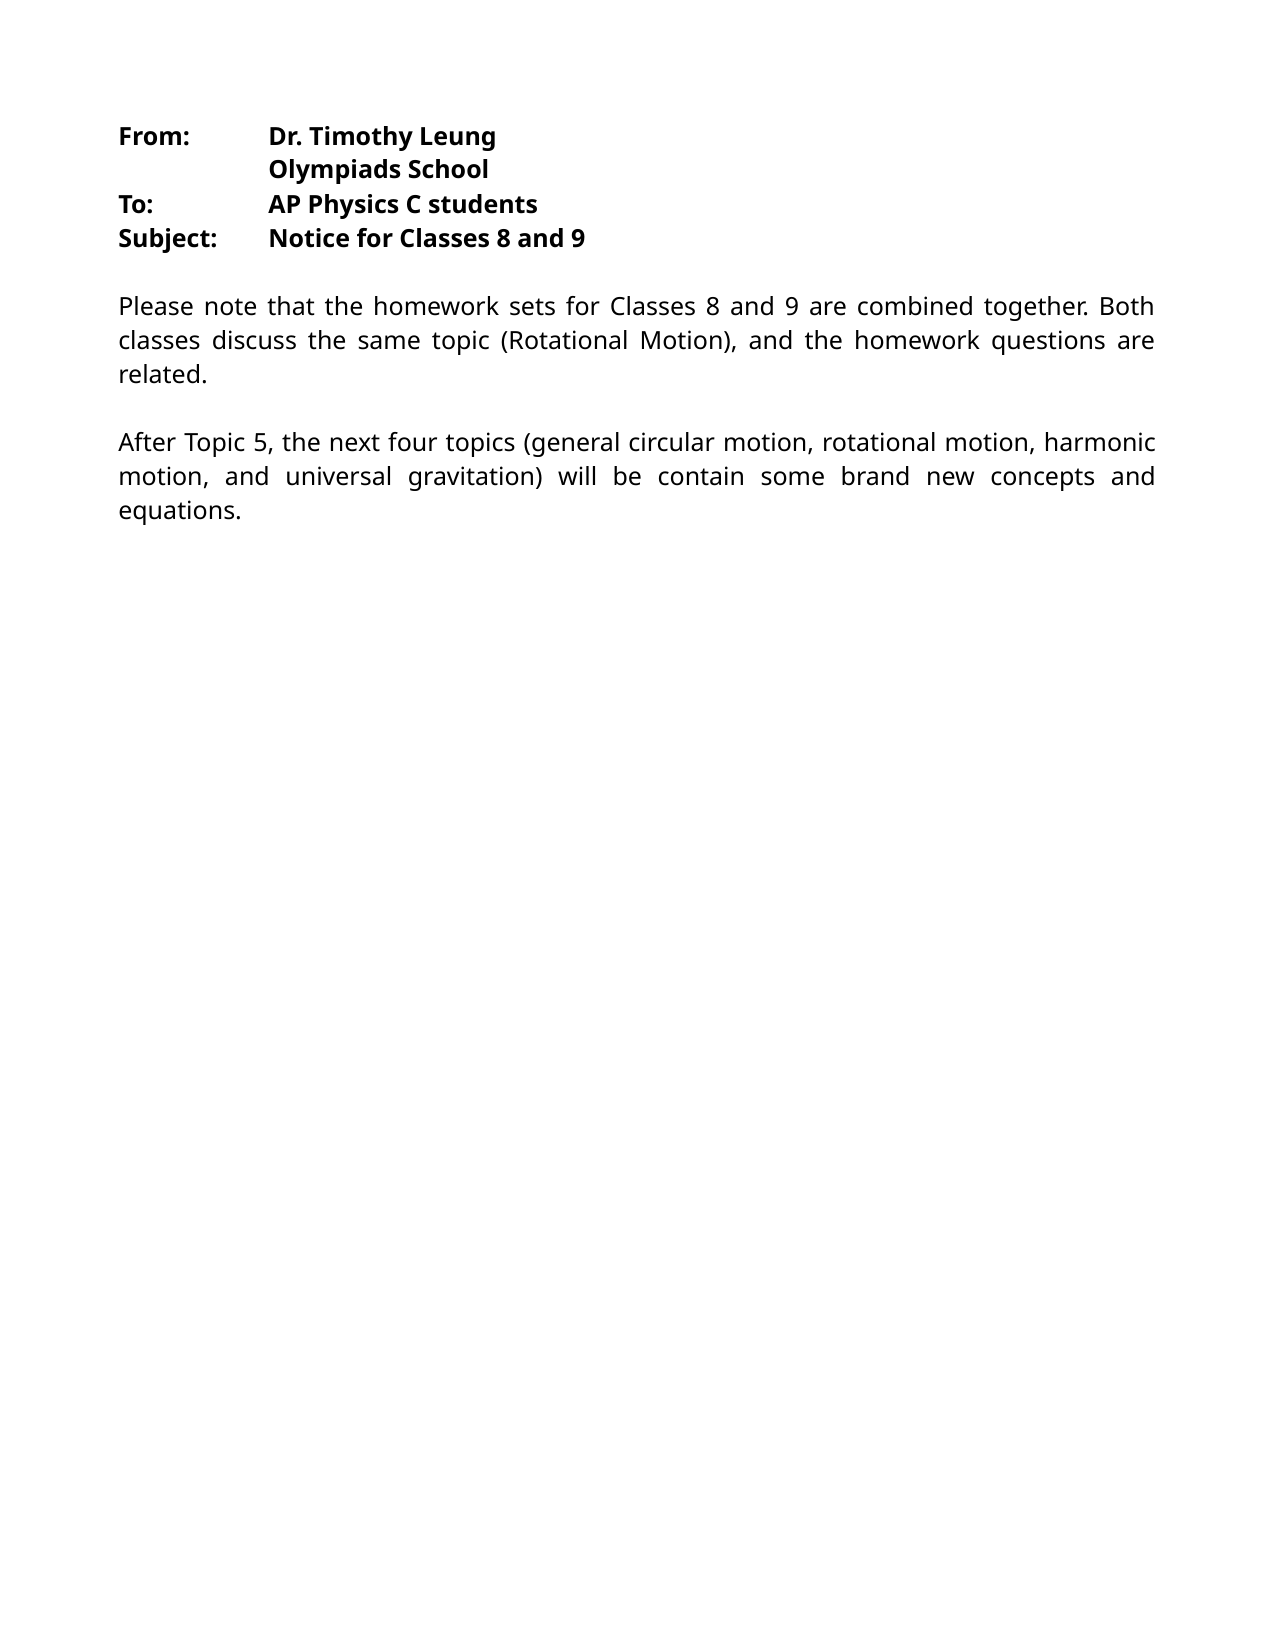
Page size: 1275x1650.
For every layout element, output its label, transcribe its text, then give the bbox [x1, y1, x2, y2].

text Subject: Notice for Classes 8 and 9 [118, 220, 1157, 254]
text From: Dr. Timothy Leung [118, 118, 1157, 152]
text Olympiads School [118, 152, 1157, 186]
text Please note that the homework sets for Classes 8 and 9 are combined together. Both classes discuss the same topic (Rotational Motion), and the homework questions are related. [118, 288, 1157, 391]
text After Topic 5, the next four topics (general circular motion, rotational motion, harmonic motion, and universal gravitation) will be contain some brand new concepts and equations. [118, 425, 1157, 527]
text To: AP Physics C students [118, 186, 1157, 220]
